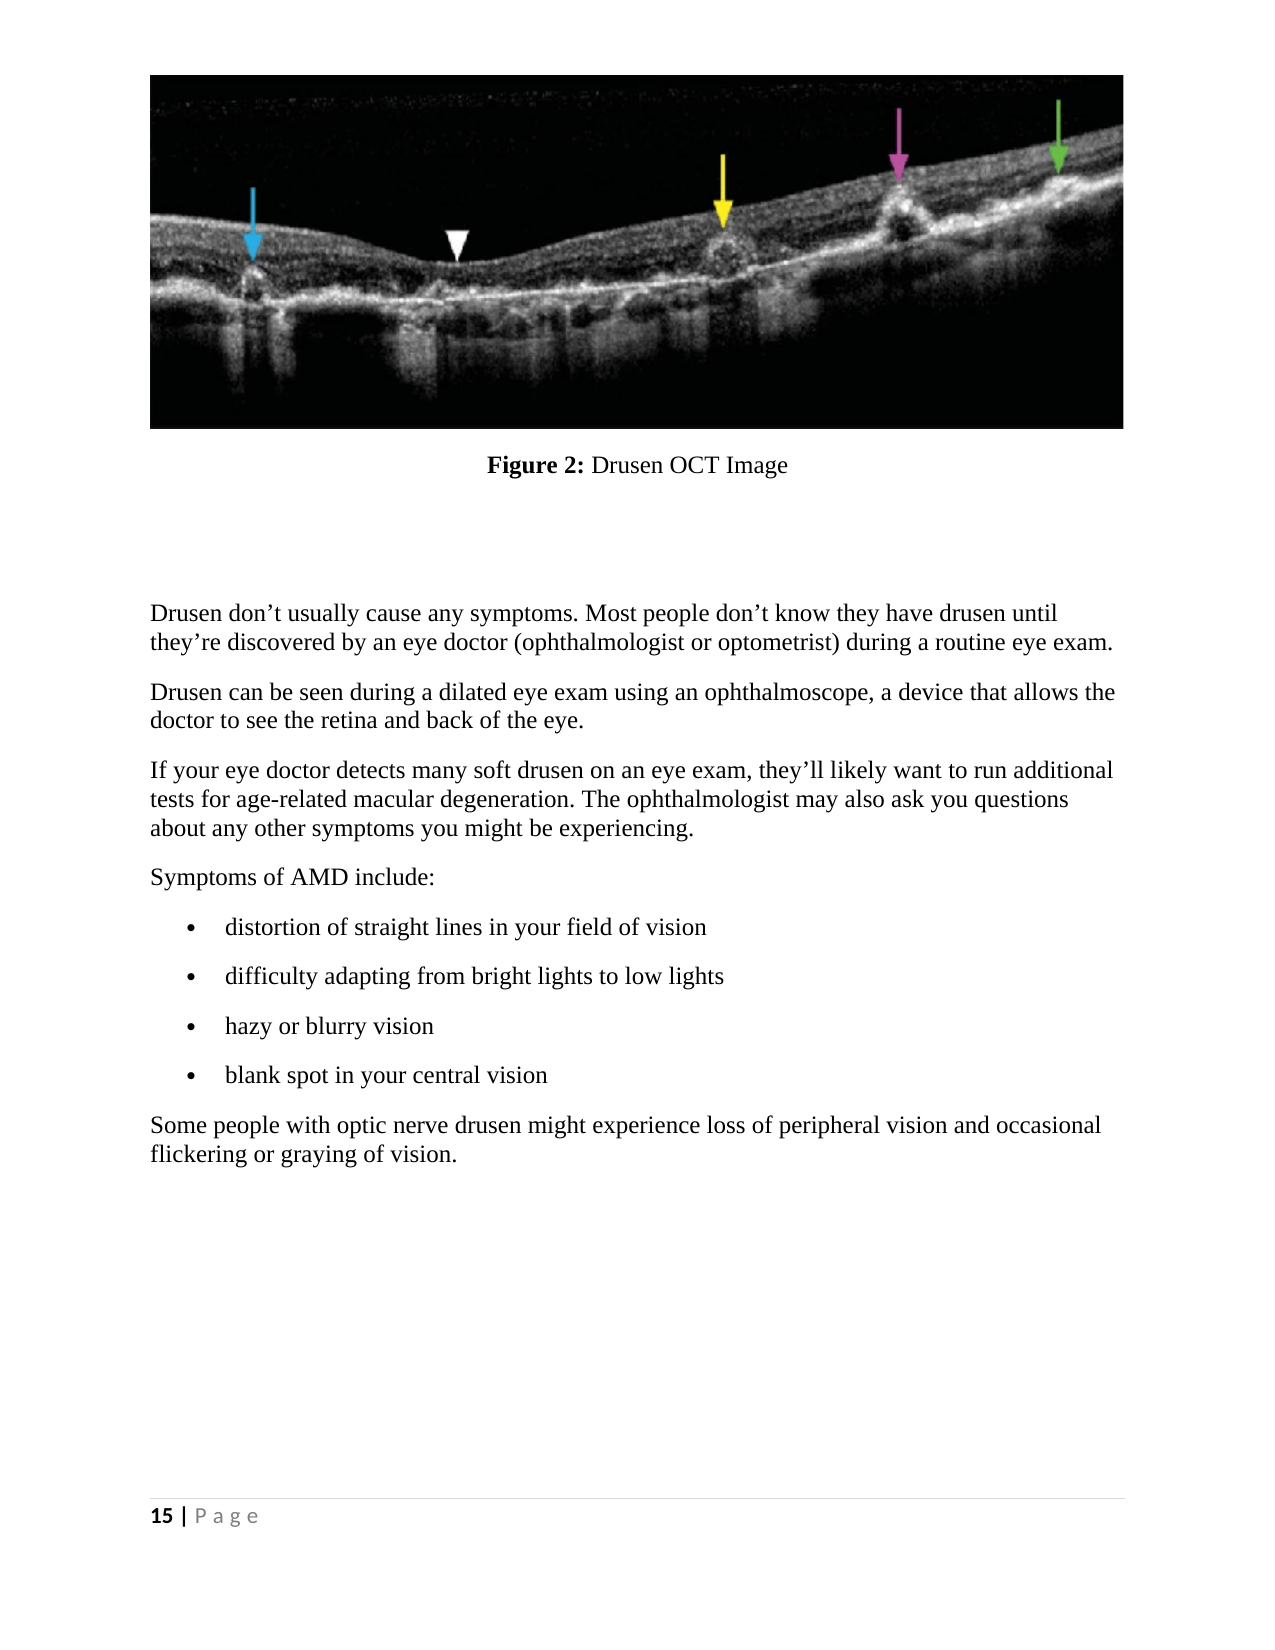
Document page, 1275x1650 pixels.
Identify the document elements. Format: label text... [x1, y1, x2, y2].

list blank spot in your central vision [187, 1061, 1125, 1089]
text Figure 2: Drusen OCT Image [150, 450, 1125, 478]
text Symptoms of AMD include: [150, 862, 1125, 891]
list difficulty adapting from bright lights to low lights [187, 961, 1125, 990]
text Some people with optic nerve drusen might experience loss of peripheral vision and occasional flickering or graying of vision. [150, 1110, 1125, 1168]
text Drusen can be seen during a dilated eye exam using an ophthalmoscope, a device that allows the doctor to see the retina and back of the eye. [150, 677, 1125, 734]
text Drusen don’t usually cause any symptoms. Most people don’t know they have drusen until they’re discovered by an eye doctor (ophthalmologist or optometrist) during a routine eye exam. [150, 598, 1125, 656]
text If your eye doctor detects many soft drusen on an eye exam, they’ll likely want to run additional tests for age-related macular degeneration. The ophthalmologist may also ask you questions about any other symptoms you might be experiencing. [150, 755, 1125, 841]
list hazy or blurry vision [187, 1011, 1125, 1040]
list distortion of straight lines in your field of vision [187, 912, 1125, 941]
